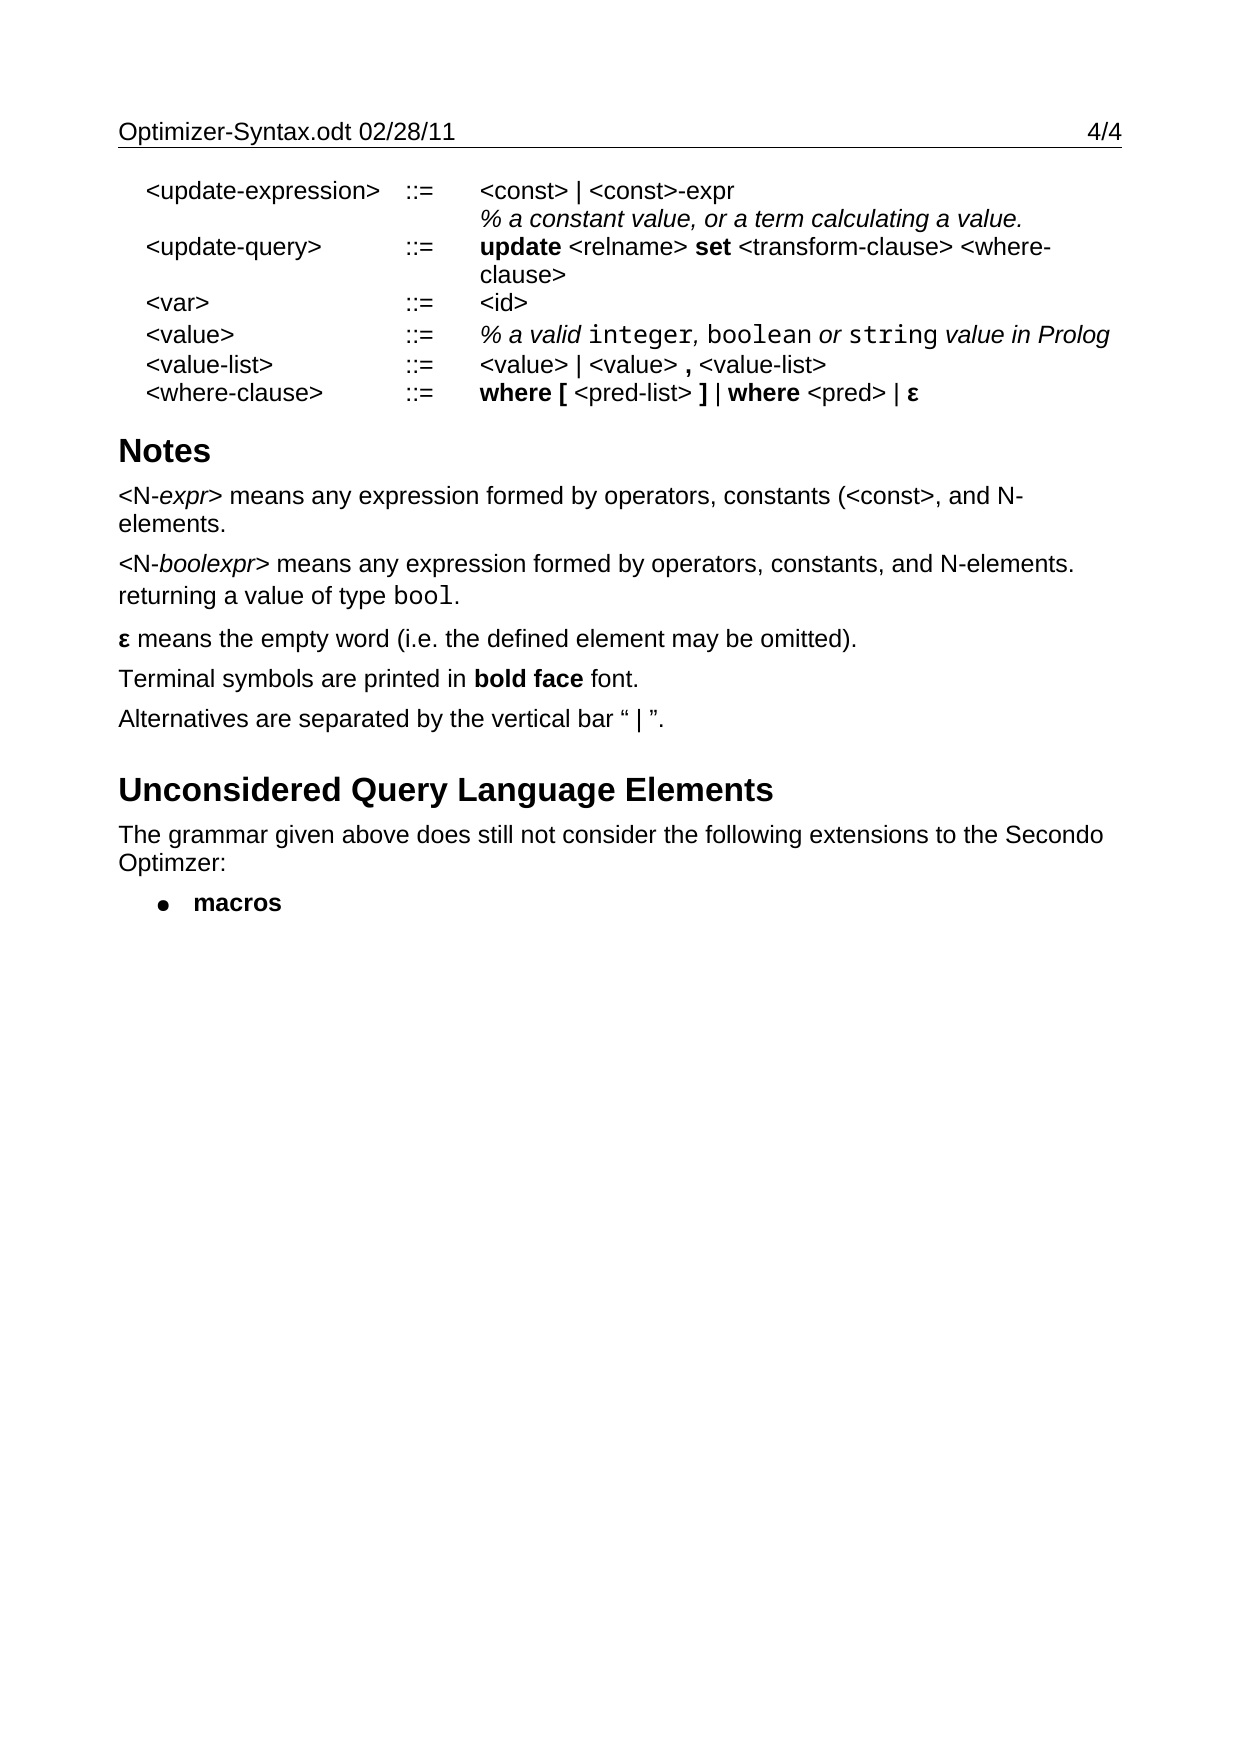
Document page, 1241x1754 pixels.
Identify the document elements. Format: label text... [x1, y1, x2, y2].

text <value> ::= % a valid integer, boolean or string value in Prolog [146, 317, 1122, 351]
text <N-expr> means any expression formed by operators, constants (<const>, and N-elements. [118, 482, 1122, 537]
text Alternatives are separated by the vertical bar “ | ”. [118, 705, 1122, 733]
text <value-list> ::= <value> | <value> , <value-list> [146, 351, 1122, 379]
text <var> ::= <id> [146, 289, 1122, 317]
text <where-clause> ::= where [ <pred-list> ] | where <pred> | ε [146, 379, 1122, 407]
subtitle Unconsidered Query Language Elements [118, 771, 1122, 808]
text <N-boolexpr> means any expression formed by operators, constants, and N-elements. returning a value of type bool. [118, 550, 1122, 612]
text ε means the empty word (i.e. the defined element may be omitted). [118, 624, 1122, 652]
text The grammar given above does still not consider the following extensions to the Secondo Optimzer: [118, 821, 1122, 876]
text Terminal symbols are printed in bold face font. [118, 665, 1122, 693]
list macros [156, 889, 1122, 917]
subtitle Notes [118, 432, 1122, 469]
text <update-query> ::= update <relname> set <transform-clause> <where-clause> [146, 233, 1122, 289]
text <update-expression> ::= <const> | <const>-expr % a constant value, or a term calculating a value. [146, 177, 1122, 233]
